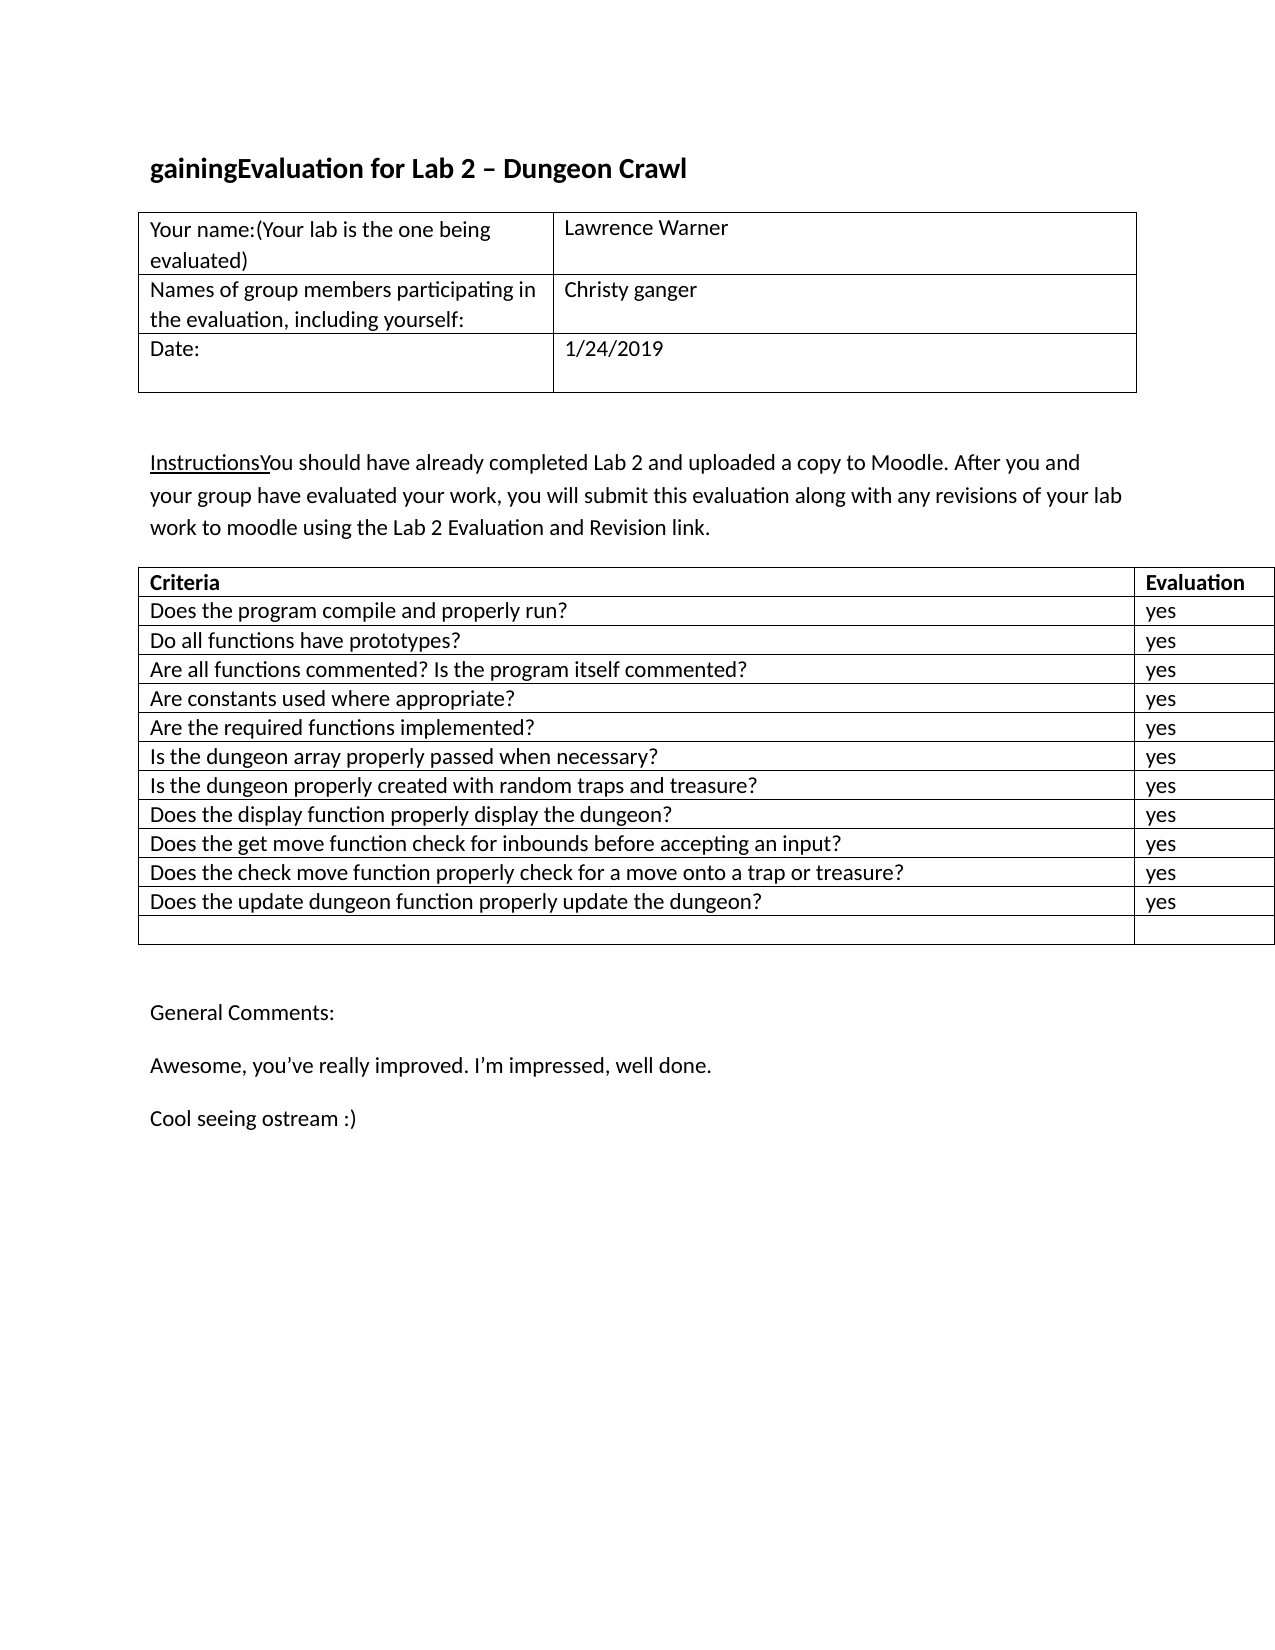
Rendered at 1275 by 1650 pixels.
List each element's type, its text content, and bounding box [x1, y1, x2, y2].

table_cell Are all functions commented? Is the program itself commented? [139, 655, 1134, 683]
table_cell yes [1135, 742, 1274, 770]
table_cell Date: [139, 334, 553, 392]
table_cell Does the display function properly display the dungeon? [139, 800, 1134, 828]
table_cell Does the get move function check for inbounds before accepting an input? [139, 829, 1134, 857]
text gainingEvaluation for Lab 2 – Dungeon Crawl [150, 150, 1125, 186]
table_cell yes [1135, 887, 1274, 915]
table_header Your name: (Your lab is the one being evaluated) [139, 213, 553, 274]
table_cell yes [1135, 771, 1274, 799]
table_cell Christy ganger [554, 275, 1136, 333]
table_header Criteria [139, 568, 1134, 596]
text Instructions You should have already completed Lab 2 and uploaded a copy to Moodle. After you and your group have evaluated your work, you will submit this evaluation along with any revisions of your lab work to moodle using the Lab 2 Evaluation and Revision link. [150, 446, 1125, 542]
table_cell Does the update dungeon function properly update the dungeon? [139, 887, 1134, 915]
table_cell Do all functions have prototypes? [139, 626, 1134, 654]
table_cell yes [1135, 858, 1274, 886]
table_cell Are constants used where appropriate? [139, 684, 1134, 712]
table_cell Are the required functions implemented? [139, 713, 1134, 741]
table_cell Does the check move function properly check for a move onto a trap or treasure? [139, 858, 1134, 886]
table_cell Is the dungeon properly created with random traps and treasure? [139, 771, 1134, 799]
table_cell yes [1135, 626, 1274, 654]
table_cell Is the dungeon array properly passed when necessary? [139, 742, 1134, 770]
table_cell 1/24/2019 [554, 334, 1136, 392]
table_header Lawrence Warner [554, 213, 1136, 274]
table_cell yes [1135, 800, 1274, 828]
table_cell [1135, 916, 1274, 944]
text Cool seeing ostream :) [150, 1104, 1125, 1132]
table_cell yes [1135, 713, 1274, 741]
table_cell Names of group members participating in the evaluation, including yourself: [139, 275, 553, 333]
text Awesome, you’ve really improved. I’m impressed, well done. [150, 1051, 1125, 1079]
table_cell yes [1135, 829, 1274, 857]
text General Comments: [150, 998, 1125, 1026]
table_cell yes [1135, 655, 1274, 683]
table_header Evaluation [1135, 568, 1274, 596]
table_cell yes [1135, 597, 1274, 625]
table_cell yes [1135, 684, 1274, 712]
table_cell [139, 916, 1134, 944]
table_cell Does the program compile and properly run? [139, 597, 1134, 625]
